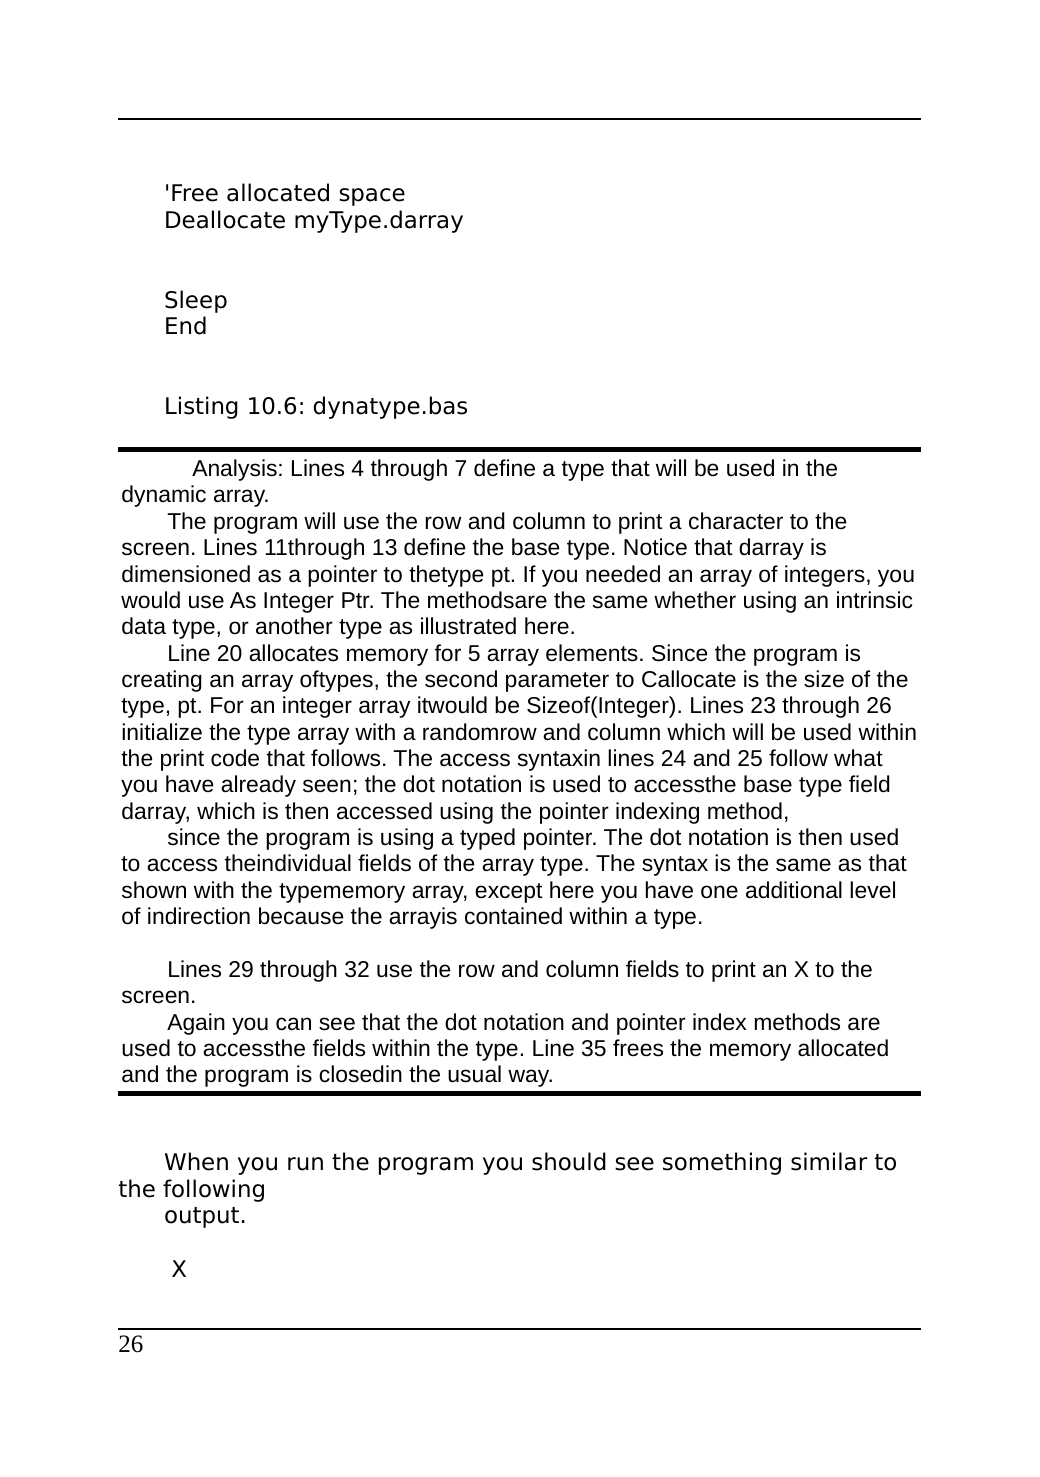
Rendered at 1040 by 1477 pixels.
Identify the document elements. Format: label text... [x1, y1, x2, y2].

text Again you can see that the dot notation and pointer index methods are used to accessthe fields within the type. Line 35 frees the memory allocated and the program is closedin the usual way. [118, 1000, 921, 1091]
text The program will use the row and column to print a character to the screen. Lines 11through 13 define the base type. Notice that darray is dimensioned as a pointer to thetype pt. If you needed an array of integers, you would use As Integer Ptr. The methodsare the same whether using an intrinsic data type, or another type as illustrated here. [118, 499, 921, 631]
text Analysis: Lines 4 through 7 define a type that will be used in the dynamic array. [118, 452, 921, 499]
text Listing 10.6: dynatype.bas [118, 393, 921, 420]
text X [118, 1256, 921, 1282]
text Lines 29 through 32 use the row and column fields to print an X to the screen. [118, 948, 921, 1000]
text Deallocate myType.darray [118, 207, 921, 233]
text output. [118, 1202, 921, 1229]
text since the program is using a typed pointer. The dot notation is then used to access theindividual fields of the array type. The syntax is the same as that shown with the typememory array, except here you have one additional level of indirection because the arrayis contained within a type. [118, 816, 921, 929]
text Sleep [118, 287, 921, 313]
text When you run the program you should see something similar to the following [118, 1149, 921, 1202]
text End [118, 313, 921, 340]
text 'Free allocated space [118, 180, 921, 207]
text Line 20 allocates memory for 5 array elements. Since the program is creating an array oftypes, the second parameter to Callocate is the size of the type, pt. For an integer array itwould be Sizeof(Integer). Lines 23 through 26 initialize the type array with a randomrow and column which will be used within the print code that follows. The access syntaxin lines 24 and 25 follow what you have already seen; the dot notation is used to accessthe base type field darray, which is then accessed using the pointer indexing method, [118, 631, 921, 816]
